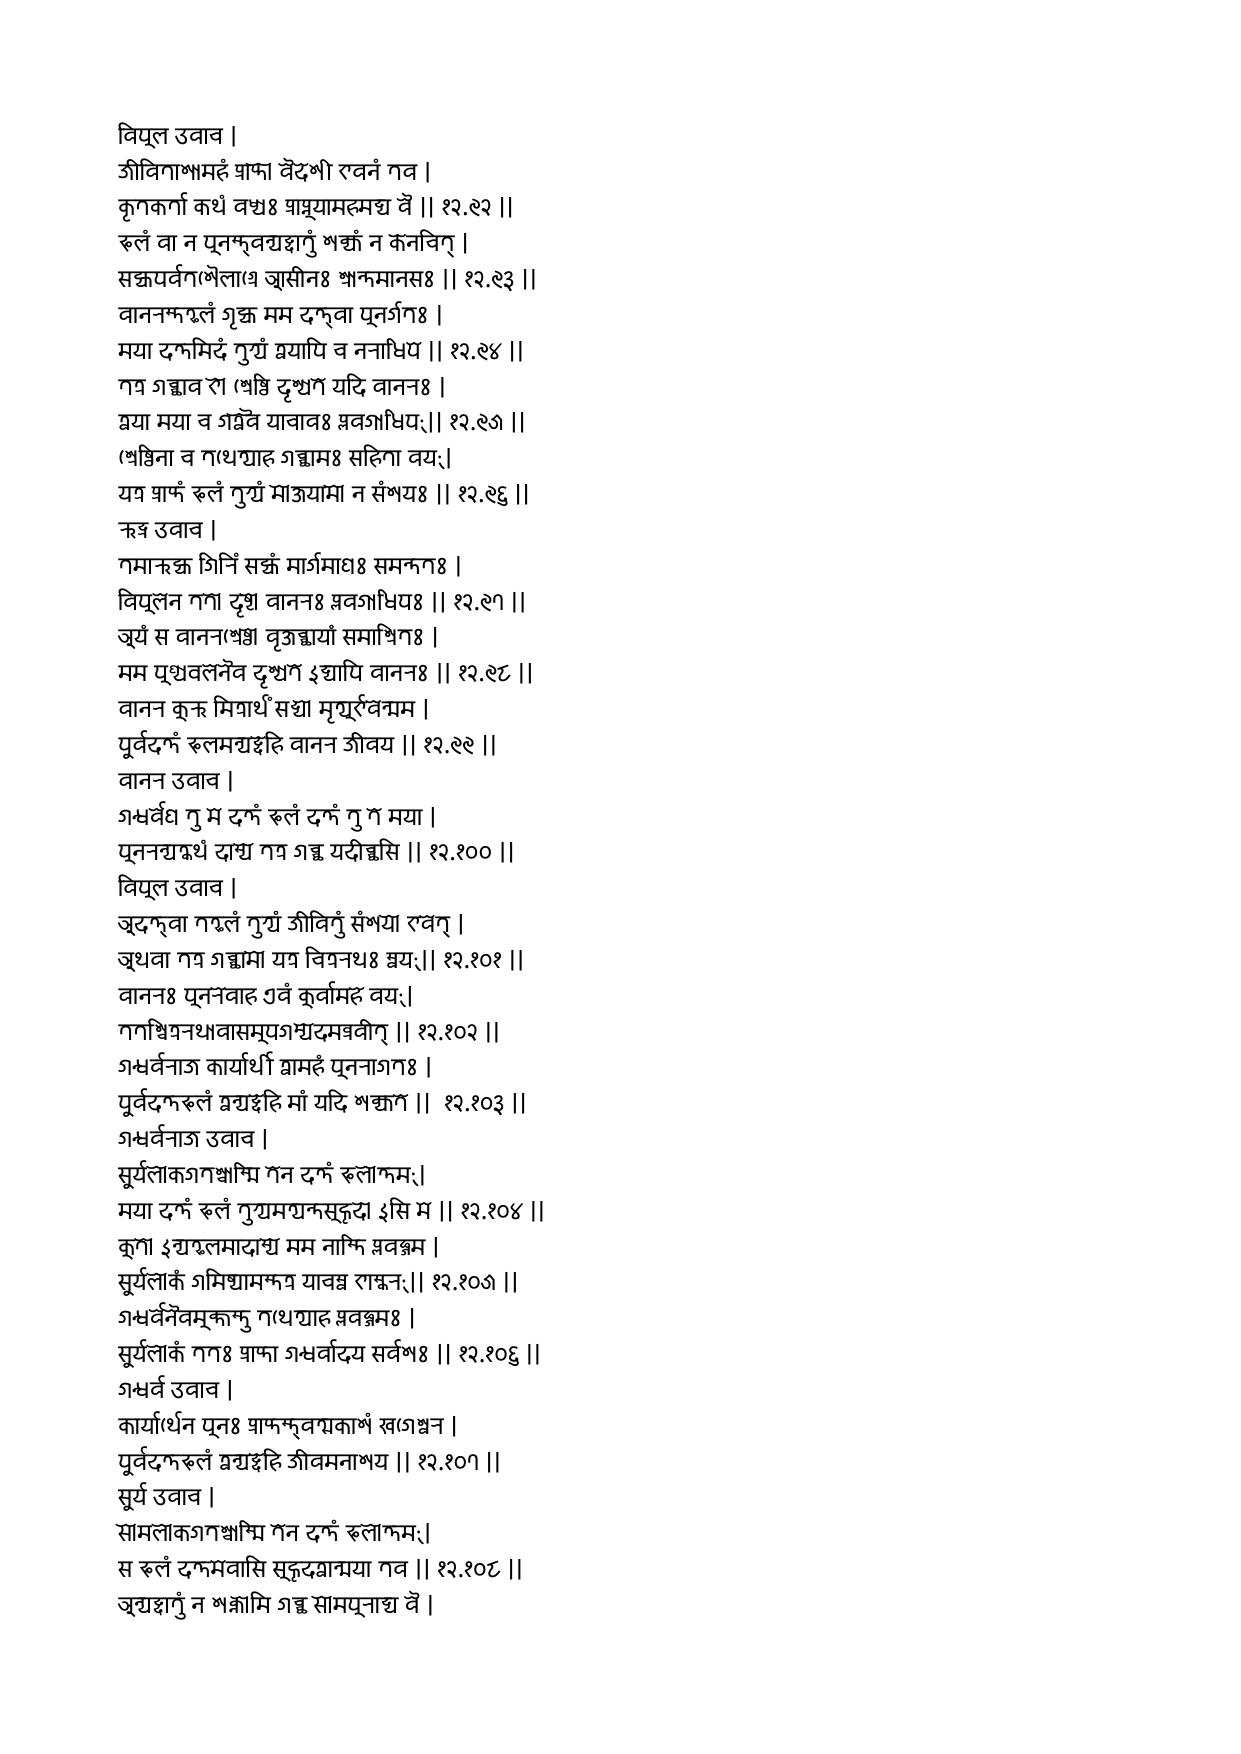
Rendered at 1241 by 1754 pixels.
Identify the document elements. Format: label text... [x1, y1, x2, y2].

text 𑐳𑐹𑐬𑑂𑐫𑐮𑑀𑐎𑑄 𑐟𑐟𑑅 𑐥𑑂𑐬𑐵𑐥𑑂𑐟𑐵 𑐐𑐣𑑂𑐢𑐬𑑂𑐰𑐵𑐡𑐫 𑐳𑐬𑑂𑐰𑐱𑑅 𑑋𑑋 𑑑𑑒.𑑑𑑐𑑖 𑑋𑑋 [118, 1336, 1122, 1372]
text 𑐰𑐶𑐥𑐸𑐮𑐾𑐣 𑐟𑐟𑑀 𑐡𑐺𑐲𑑂𑐚𑑀 𑐰𑐵𑐣𑐬𑑅 𑐥𑑂𑐮𑐰𑐐𑐵𑐢𑐶𑐥𑑅 𑑋𑑋 𑑑𑑒.𑑙𑑗 𑑋𑑋 [118, 584, 1122, 620]
text 𑐟𑐟𑑂𑐬 𑐐𑐔𑑂𑐕𑐵𑐰 𑐨𑑀 𑐱𑑂𑐬𑐾𑐲𑑂𑐛𑐶 𑐡𑐺𑐱𑑂𑐫𑐟𑐾 𑐫𑐡𑐶 𑐰𑐵𑐣𑐬𑑅 𑑋 [118, 369, 1122, 405]
text 𑐀𑐣𑑂𑐫𑐡𑑂𑐡𑐵𑐟𑐸𑑄 𑐣 𑐱𑐎𑑂𑐣𑑀𑐩𑐶 𑐐𑐔𑑂𑐕 𑐳𑑀𑐩𑐥𑐸𑐬𑐵𑐡𑑂𑐫 𑐰𑐿 𑑋 [118, 1587, 1122, 1623]
text 𑐐𑐣𑑂𑐢𑐬𑑂𑐰 𑐄𑐰𑐵𑐔 𑑋 [118, 1372, 1122, 1408]
text 𑐟𑑂𑐰𑐫𑐵 𑐩𑐫𑐵 𑐔 𑐐𑐟𑑂𑐰𑐿𑐰 𑐫𑐵𑐔𑐵𑐰𑑅 𑐥𑑂𑐮𑐰𑐐𑐵𑐢𑐶𑐥𑑈𑑋𑑋 𑑑𑑒.𑑙𑑕 𑑋𑑋 [118, 405, 1122, 441]
text 𑐫𑐟𑑂𑐬 𑐥𑑂𑐬𑐵𑐥𑑂𑐟𑑄 𑐦𑐮𑑄 𑐟𑐸𑐨𑑂𑐫𑑄 𑐩𑑀𑐎𑑂𑐲𑐫𑐵𑐩𑑀 𑐣 𑐳𑑄𑐱𑐫𑑅 𑑋𑑋 𑑑𑑒.𑑙𑑖 𑑋𑑋 [118, 476, 1122, 512]
text 𑐀𑐠𑐰𑐵 𑐟𑐟𑑂𑐬 𑐐𑐔𑑂𑐕𑐵𑐩𑑀 𑐫𑐟𑑂𑐬 𑐔𑐶𑐟𑑂𑐬𑐬𑐠𑑅 𑐳𑑂𑐰𑐫𑑈𑑋𑑋 𑑑𑑒.𑑑𑑐𑑑 𑑋𑑋 [118, 942, 1122, 978]
text 𑐩𑐩 𑐥𑐸𑐞𑑂𑐫𑐧𑐮𑐾𑐣𑐿𑐰 𑐡𑐺𑐱𑑂𑐫𑐟𑐾 𑑇𑐡𑑂𑐫𑐵𑐥𑐶 𑐰𑐵𑐣𑐬𑑅 𑑋𑑋 𑑑𑑒.𑑙𑑘 𑑋𑑋 [118, 656, 1122, 691]
text 𑐳𑐹𑐬𑑂𑐫 𑐄𑐰𑐵𑐔 𑑋 [118, 1480, 1122, 1516]
text 𑐀𑐫𑑄 𑐳 𑐰𑐵𑐣𑐬𑐱𑑂𑐬𑐾𑐲𑑂𑐛𑑀 𑐰𑐺𑐎𑑂𑐲𑐔𑑂𑐕𑐵𑐫𑐵𑑄 𑐳𑐩𑐵𑐱𑑂𑐬𑐶𑐟𑑅 𑑋 [118, 620, 1122, 656]
text 𑐩𑐫𑐵 𑐡𑐟𑑂𑐟𑐩𑐶𑐡𑑄 𑐟𑐸𑐨𑑂𑐫𑑄 𑐟𑑂𑐰𑐫𑐵𑐥𑐶 𑐔 𑐣𑐬𑐵𑐢𑐶𑐥𑐾 𑑋𑑋 𑑑𑑒.𑑙𑑔 𑑋𑑋 [118, 333, 1122, 369]
text 𑐬𑐸𑐡𑑂𑐬 𑐄𑐰𑐵𑐔 𑑋 [118, 512, 1122, 548]
text 𑐳𑐹𑐬𑑂𑐫𑐮𑑀𑐎𑐐𑐟𑐱𑑂𑐔𑐵𑐳𑑂𑐩𑐶 𑐟𑐾𑐣 𑐡𑐟𑑂𑐟𑑄 𑐦𑐮𑑀𑐟𑑂𑐟𑐩𑑈𑑋 [118, 1157, 1122, 1193]
text 𑐥𑐹𑐬𑑂𑐰𑐡𑐟𑑂𑐟𑐦𑐮𑑄 𑐟𑑂𑐰𑐣𑑂𑐫𑐡𑑂𑐡𑐾𑐴𑐶 𑐖𑐷𑐰𑐩𑐣𑐵𑐱𑐫 𑑋𑑋 𑑑𑑒.𑑑𑑐𑑗 𑑋𑑋 [118, 1444, 1122, 1480]
text 𑐳𑑀𑐩𑐮𑑀𑐎𑐐𑐟𑐱𑑂𑐔𑐵𑐳𑑂𑐩𑐶 𑐟𑐾𑐣 𑐡𑐟𑑂𑐟𑑄 𑐦𑐮𑑀𑐟𑑂𑐟𑐩𑑈𑑋 [118, 1516, 1122, 1551]
text 𑐎𑐺𑐟𑐎𑐬𑑂𑐟𑐵 𑐎𑐠𑑄 𑐰𑐢𑑂𑐫𑑅 𑐥𑑂𑐬𑐵𑐥𑑂𑐣𑐸𑐫𑐵𑐩𑐴𑐩𑐡𑑂𑐫 𑐰𑐿 𑑋𑑋 𑑑𑑒.𑑙𑑒 𑑋𑑋 [118, 190, 1122, 226]
text 𑐰𑐵𑐣𑐬𑐳𑑂𑐟𑐟𑑂𑐦𑐮𑑄 𑐐𑐺𑐴𑑂𑐫 𑐩𑐩 𑐡𑐟𑑂𑐟𑑂𑐰𑐵 𑐥𑐸𑐣𑐬𑑂𑐐𑐟𑑅 𑑋 [118, 297, 1122, 333]
text 𑐀𑐡𑐟𑑂𑐟𑑂𑐰𑐵 𑐟𑐟𑑂𑐦𑐮𑑄 𑐟𑐸𑐨𑑂𑐫𑑄 𑐖𑐷𑐰𑐶𑐟𑐸𑑄 𑐳𑑄𑐱𑐫𑑀 𑐨𑐰𑐾𑐟𑑂 𑑋 [118, 906, 1122, 942]
text 𑐥𑐹𑐬𑑂𑐰𑐡𑐟𑑂𑐟𑐦𑐮𑑄 𑐟𑑂𑐰𑐣𑑂𑐫𑐡𑑂𑐡𑐾𑐴𑐶 𑐩𑐵𑑄 𑐫𑐡𑐶 𑐱𑐎𑑂𑐫𑐟𑐾 𑑋𑑋 𑑑𑑒.𑑑𑑐𑑓 𑑋𑑋 [118, 1086, 1122, 1121]
text 𑐥𑐹𑐬𑑂𑐰𑐡𑐟𑑂𑐟𑑄 𑐦𑐮𑐩𑐣𑑂𑐫𑐡𑑂𑐡𑐾𑐴𑐶 𑐰𑐵𑐣𑐬 𑐖𑐷𑐰𑐫 𑑋𑑋 𑑑𑑒.𑑙𑑙 𑑋𑑋 [118, 727, 1122, 763]
text 𑐎𑐸𑐟𑑀 𑑇𑐣𑑂𑐫𑐟𑑂𑐦𑐮𑐩𑐵𑐡𑐵𑐳𑑂𑐫𑐾 𑐩𑐩 𑐣𑐵𑐳𑑂𑐟𑐶 𑐥𑑂𑐮𑐰𑐒𑑂𑐐𑐩 𑑋 [118, 1229, 1122, 1265]
text 𑐱𑑂𑐬𑐾𑐲𑑂𑐛𑐶𑐣𑐵 𑐔 𑐟𑐠𑐾𑐟𑑂𑐫𑐵𑐴 𑐐𑐔𑑂𑐕𑐵𑐩𑑅 𑐳𑐴𑐶𑐟𑐵 𑐰𑐫𑑈𑑋 [118, 441, 1122, 476]
text 𑐩𑐫𑐵 𑐡𑐟𑑂𑐟𑑄 𑐦𑐮𑑄 𑐟𑐸𑐨𑑂𑐫𑐩𑐟𑑂𑐫𑐣𑑂𑐟𑐳𑐸𑐴𑐺𑐡𑑀 𑑇𑐳𑐶 𑐩𑐾 𑑋𑑋 𑑑𑑒.𑑑𑑐𑑔 𑑋𑑋 [118, 1193, 1122, 1229]
text 𑐳𑐹𑐬𑑂𑐫𑐮𑑀𑐎𑑄 𑐐𑐩𑐶𑐲𑑂𑐫𑐵𑐩𑐳𑑂𑐟𑐟𑑂𑐬 𑐫𑐵𑐔𑐳𑑂𑐰 𑐨𑐵𑐳𑑂𑐎𑐬𑑈𑑋𑑋 𑑑𑑒.𑑑𑑐𑑕 𑑋𑑋 [118, 1265, 1122, 1301]
text 𑐦𑐮𑑄 𑐰𑐵 𑐣 𑐥𑐸𑐣𑐳𑑂𑐟𑑂𑐰𑐣𑑂𑐫𑐡𑑂𑐡𑐵𑐟𑐸𑑄 𑐱𑐎𑑂𑐫𑑄 𑐣 𑐎𑐾𑐣𑐔𑐶𑐟𑑂 𑑋 [118, 226, 1122, 261]
text 𑐐𑐣𑑂𑐢𑐬𑑂𑐰𑐬𑐵𑐖 𑐎𑐵𑐬𑑂𑐫𑐵𑐬𑑂𑐠𑐷 𑐟𑑂𑐰𑐵𑐩𑐴𑑄 𑐥𑐸𑐣𑐬𑐵𑐐𑐟𑑅 𑑋 [118, 1050, 1122, 1086]
text 𑐐𑐣𑑂𑐢𑐬𑑂𑐰𑐾𑐣𑐿𑐰𑐩𑐸𑐎𑑂𑐟𑐳𑑂𑐟𑐸 𑐟𑐠𑐾𑐟𑑂𑐫𑐵𑐴 𑐥𑑂𑐮𑐰𑐒𑑂𑐐𑐩𑑅 𑑋 [118, 1301, 1122, 1336]
text 𑐰𑐵𑐣𑐬 𑐄𑐰𑐵𑐔 𑑋 [118, 763, 1122, 799]
text 𑐰𑐶𑐥𑐸𑐮 𑐄𑐰𑐵𑐔 𑑋 [118, 118, 1122, 154]
text 𑐟𑐩𑐵𑐬𑐸𑐴𑑂𑐫 𑐐𑐶𑐬𑐶𑑄 𑐳𑐴𑑂𑐫𑑄 𑐩𑐵𑐬𑑂𑐐𑐩𑐵𑐞𑑅 𑐳𑐩𑐣𑑂𑐟𑐟𑑅 𑑋 [118, 548, 1122, 584]
text 𑐟𑐟𑐱𑑂𑐔𑐶𑐟𑑂𑐬𑐬𑐠𑐵𑐰𑐵𑐳𑐩𑐸𑐥𑐐𑐩𑑂𑐫𑐾𑐡𑐩𑐧𑑂𑐬𑐰𑐷𑐟𑑂 𑑋𑑋 𑑑𑑒.𑑑𑑐𑑒 𑑋𑑋 [118, 1014, 1122, 1050]
text 𑐳𑐴𑑂𑐫𑐥𑐬𑑂𑐰𑐟𑐱𑐿𑐮𑐵𑐐𑑂𑐬𑐾 𑐁𑐳𑐷𑐣𑑅 𑐱𑑂𑐬𑐵𑐣𑑂𑐟𑐩𑐵𑐣𑐳𑑅 𑑋𑑋 𑑑𑑒.𑑙𑑓 𑑋𑑋 [118, 261, 1122, 297]
text 𑐰𑐵𑐣𑐬𑑅 𑐥𑐸𑐣𑐬𑐾𑐰𑐵𑐴 𑐊𑐰𑑄 𑐎𑐸𑐬𑑂𑐰𑐵𑐩𑐴𑐾 𑐰𑐫𑑈𑑋 [118, 978, 1122, 1014]
text 𑐐𑐣𑑂𑐢𑐬𑑂𑐰𑐾𑐞 𑐟𑐸 𑐩𑐾 𑐡𑐟𑑂𑐟𑑄 𑐦𑐮𑑄 𑐡𑐟𑑂𑐟𑑄 𑐟𑐸 𑐟𑐾 𑐩𑐫𑐵 𑑋 [118, 799, 1122, 835]
text 𑐖𑐷𑐰𑐶𑐟𑐵𑐱𑐵𑐩𑐴𑑄 𑐥𑑂𑐬𑐵𑐥𑑂𑐟𑑀 𑐰𑐿𑐡𑐾𑐱𑐷 𑐨𑐰𑐣𑑄 𑐟𑐰 𑑋 [118, 154, 1122, 190]
text 𑐰𑐵𑐣𑐬 𑐎𑐸𑐬𑐸 𑐩𑐶𑐟𑑂𑐬𑐵𑐬𑑂𑐠𑑄 𑐳𑐡𑑂𑐫𑑀 𑐩𑐺𑐟𑑂𑐫𑐸𑐬𑑂𑐨𑐰𑐾𑐣𑑂𑐩𑐩 𑑋 [118, 691, 1122, 727]
text 𑐥𑐸𑐣𑐬𑐣𑑂𑐫𑐟𑑂𑐎𑐠𑑄 𑐡𑐵𑐳𑑂𑐫𑐾 𑐟𑐟𑑂𑐬 𑐐𑐔𑑂𑐕 𑐫𑐡𑐷𑐔𑑂𑐕𑐳𑐶 𑑋𑑋 𑑑𑑒.𑑑𑑐𑑐 𑑋𑑋 [118, 835, 1122, 871]
text 𑐐𑐣𑑂𑐢𑐬𑑂𑐰𑐬𑐵𑐖 𑐄𑐰𑐵𑐔 𑑋 [118, 1121, 1122, 1157]
text 𑐰𑐶𑐥𑐸𑐮 𑐄𑐰𑐵𑐔 𑑋 [118, 871, 1122, 906]
text 𑐎𑐵𑐬𑑂𑐫𑐵𑐬𑑂𑐠𑐾𑐣 𑐥𑐸𑐣𑑅 𑐥𑑂𑐬𑐵𑐥𑑂𑐟𑐳𑑂𑐟𑑂𑐰𑐟𑑂𑐳𑐎𑐵𑐱𑑄 𑐏𑐐𑐾𑐱𑑂𑐰𑐬 𑑋 [118, 1408, 1122, 1444]
text 𑐳 𑐦𑐮𑑄 𑐡𑐟𑑂𑐟𑐩𑐾𑐰𑐵𑐳𑐶 𑐳𑐸𑐴𑐺𑐡𑐟𑑂𑐰𑐵𑐣𑑂𑐩𑐫𑐵 𑐟𑐰 𑑋𑑋 𑑑𑑒.𑑑𑑐𑑘 𑑋𑑋 [118, 1551, 1122, 1587]
